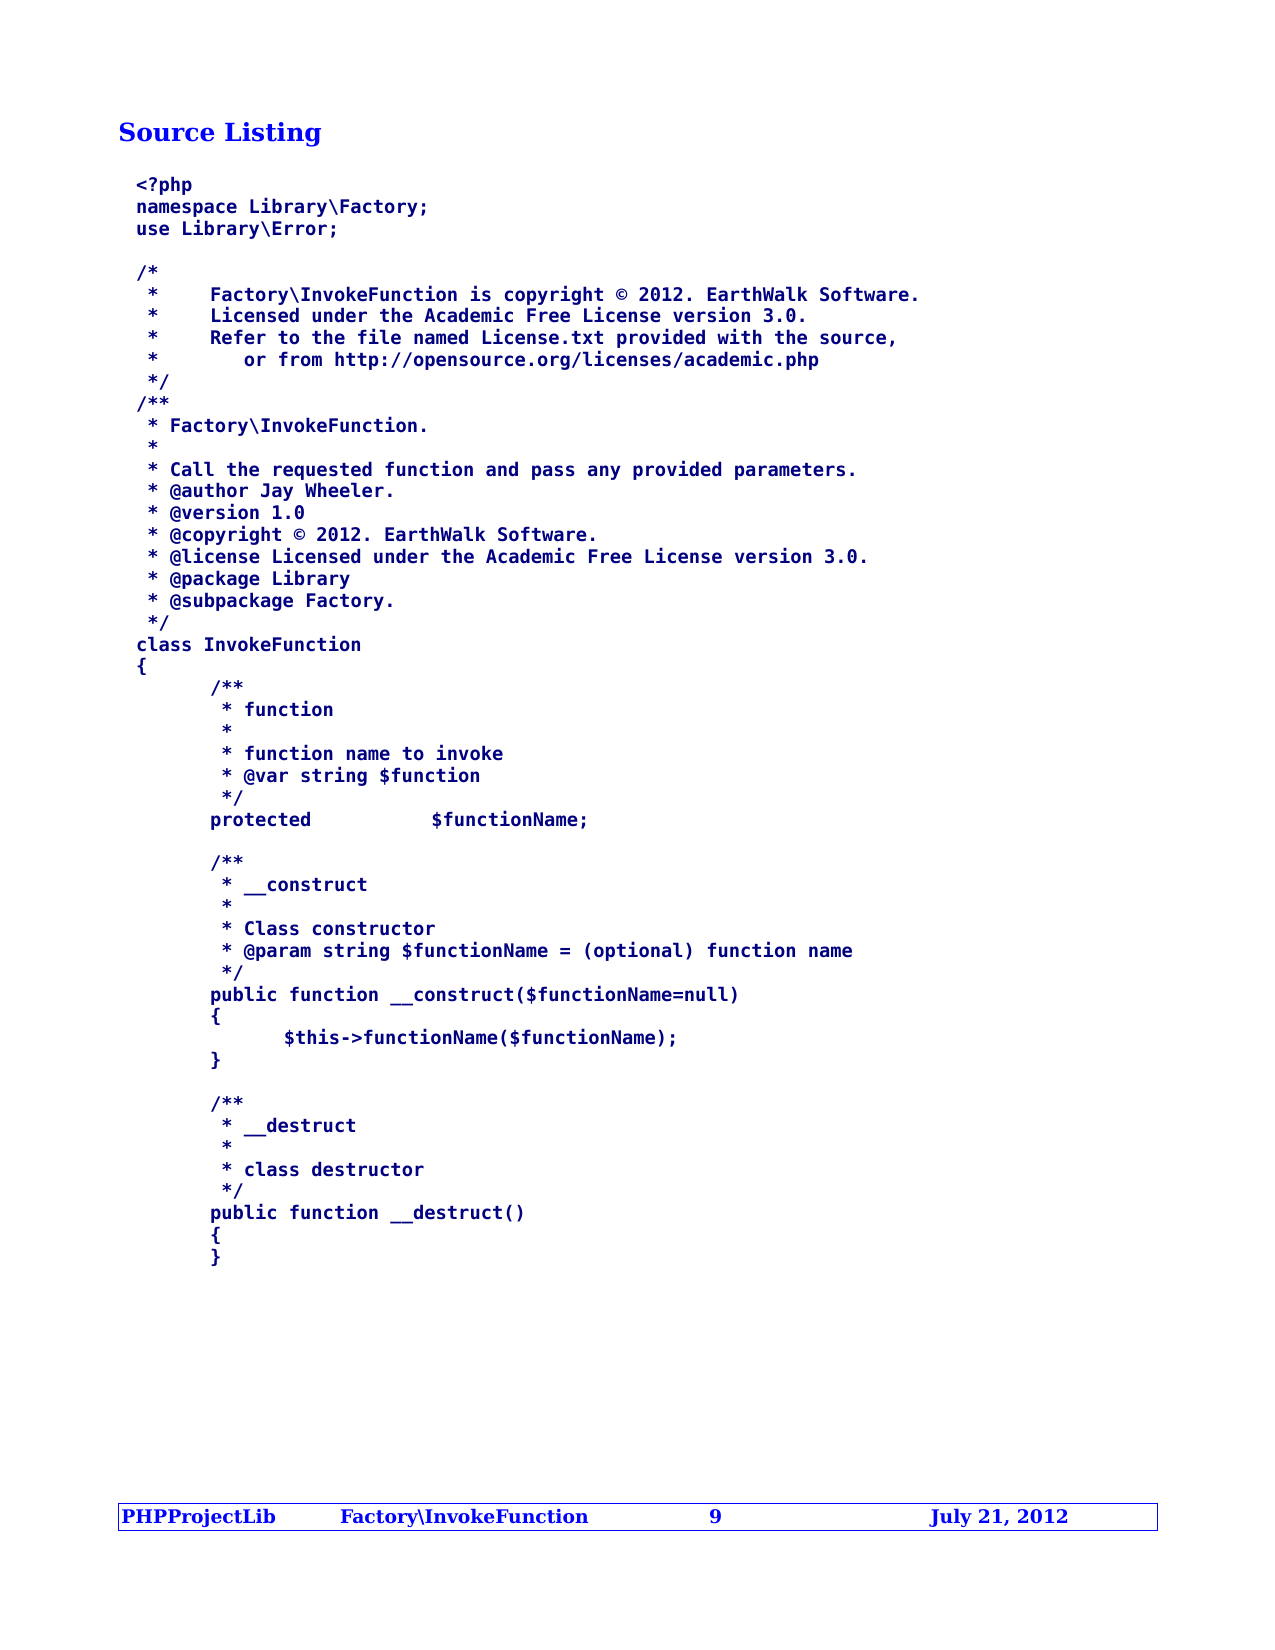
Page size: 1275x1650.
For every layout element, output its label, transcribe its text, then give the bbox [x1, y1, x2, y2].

list * function name to invoke [136, 743, 1157, 765]
list * @license Licensed under the Academic Free License version 3.0. [136, 546, 1157, 568]
list */ [136, 1180, 1157, 1202]
list namespace Library\Factory; [136, 196, 1157, 218]
list public function __destruct() [136, 1202, 1157, 1224]
title Source Listing [118, 118, 1157, 147]
list /* [136, 262, 1157, 283]
list /** [136, 1093, 1157, 1115]
list { [136, 1224, 1157, 1246]
list * @var string $function [136, 765, 1157, 787]
list * @subpackage Factory. [136, 590, 1157, 612]
list $this->functionName($functionName); [136, 1027, 1157, 1049]
list * Factory\InvokeFunction. [136, 415, 1157, 437]
list /** [136, 677, 1157, 699]
list */ [136, 371, 1157, 393]
list */ [136, 787, 1157, 808]
list * __destruct [136, 1115, 1157, 1137]
list * @param string $functionName = (optional) function name [136, 940, 1157, 962]
list * @version 1.0 [136, 502, 1157, 524]
list * [136, 437, 1157, 458]
list * class destructor [136, 1158, 1157, 1180]
list * [136, 721, 1157, 743]
list * [136, 896, 1157, 918]
list use Library\Error; [136, 218, 1157, 240]
list * or from http://opensource.org/licenses/academic.php [136, 349, 1157, 371]
list { [136, 655, 1157, 677]
list * __construct [136, 874, 1157, 896]
list * Licensed under the Academic Free License version 3.0. [136, 305, 1157, 327]
list * @author Jay Wheeler. [136, 480, 1157, 502]
list * Call the requested function and pass any provided parameters. [136, 458, 1157, 480]
list * @package Library [136, 568, 1157, 590]
list * [136, 1137, 1157, 1158]
list public function __construct($functionName=null) [136, 983, 1157, 1005]
list * function [136, 699, 1157, 721]
list class InvokeFunction [136, 633, 1157, 655]
list */ [136, 962, 1157, 983]
list * Class constructor [136, 918, 1157, 940]
list /** [136, 852, 1157, 874]
list { [136, 1005, 1157, 1027]
list } [136, 1246, 1157, 1268]
list * Factory\InvokeFunction is copyright © 2012. EarthWalk Software. [136, 283, 1157, 305]
list /** [136, 393, 1157, 415]
list <?php [136, 174, 1157, 196]
list protected $functionName; [136, 808, 1157, 830]
list */ [136, 612, 1157, 633]
list * @copyright © 2012. EarthWalk Software. [136, 524, 1157, 546]
list * Refer to the file named License.txt provided with the source, [136, 327, 1157, 349]
list } [136, 1049, 1157, 1071]
